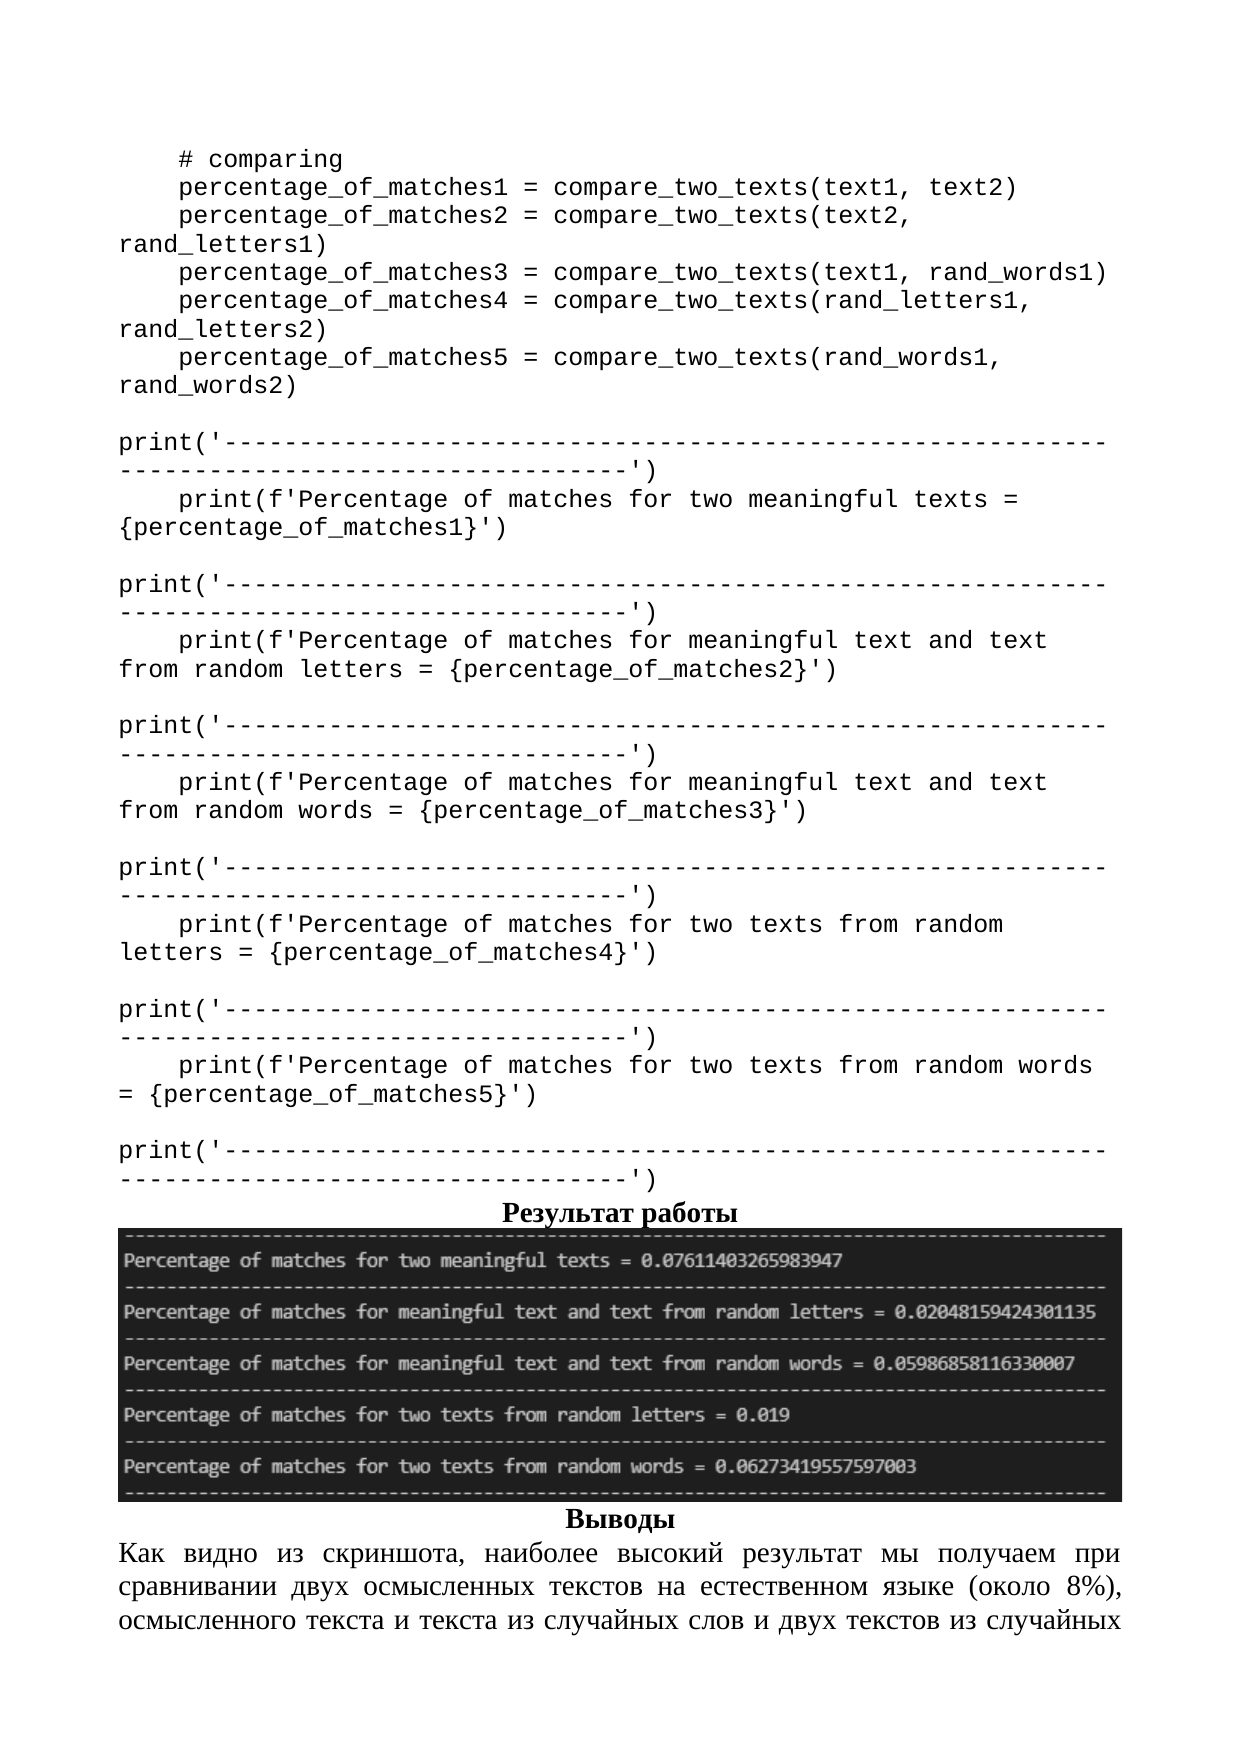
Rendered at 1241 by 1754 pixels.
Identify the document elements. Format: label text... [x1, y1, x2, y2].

text print('---------------------------------------------------------------------------------------------') [118, 968, 1122, 1053]
text print(f'Percentage of matches for meaningful text and text from random letters = {percentage_of_matches2}') [118, 628, 1122, 685]
text print(f'Percentage of matches for two texts from random words = {percentage_of_matches5}') [118, 1053, 1122, 1110]
text percentage_of_matches2 = compare_two_texts(text2, rand_letters1) [118, 203, 1122, 260]
text print(f'Percentage of matches for two meaningful texts = {percentage_of_matches1}') [118, 486, 1122, 543]
text percentage_of_matches1 = compare_two_texts(text1, text2) [118, 175, 1122, 203]
picture [118, 1228, 1123, 1502]
text print('---------------------------------------------------------------------------------------------') [118, 1110, 1122, 1195]
text percentage_of_matches4 = compare_two_texts(rand_letters1, rand_letters2) [118, 288, 1122, 345]
text percentage_of_matches3 = compare_two_texts(text1, rand_words1) [118, 260, 1122, 288]
text print('---------------------------------------------------------------------------------------------') [118, 543, 1122, 628]
text Как видно из скриншота, наиболее высокий результат мы получаем при сравнивании двух осмысленных текстов на естественном языке (около 8%), осмысленного текста и текста из случайных слов и двух текстов из случайных [118, 1535, 1122, 1635]
text percentage_of_matches5 = compare_two_texts(rand_words1, rand_words2) [118, 345, 1122, 401]
text print(f'Percentage of matches for meaningful text and text from random words = {percentage_of_matches3}') [118, 770, 1122, 826]
text Результат работы [118, 1195, 1122, 1228]
text print(f'Percentage of matches for two texts from random letters = {percentage_of_matches4}') [118, 911, 1122, 968]
text # comparing [118, 146, 1122, 175]
text Выводы [118, 1502, 1122, 1535]
text print('---------------------------------------------------------------------------------------------') [118, 401, 1122, 486]
text print('---------------------------------------------------------------------------------------------') [118, 685, 1122, 770]
text print('---------------------------------------------------------------------------------------------') [118, 826, 1122, 911]
